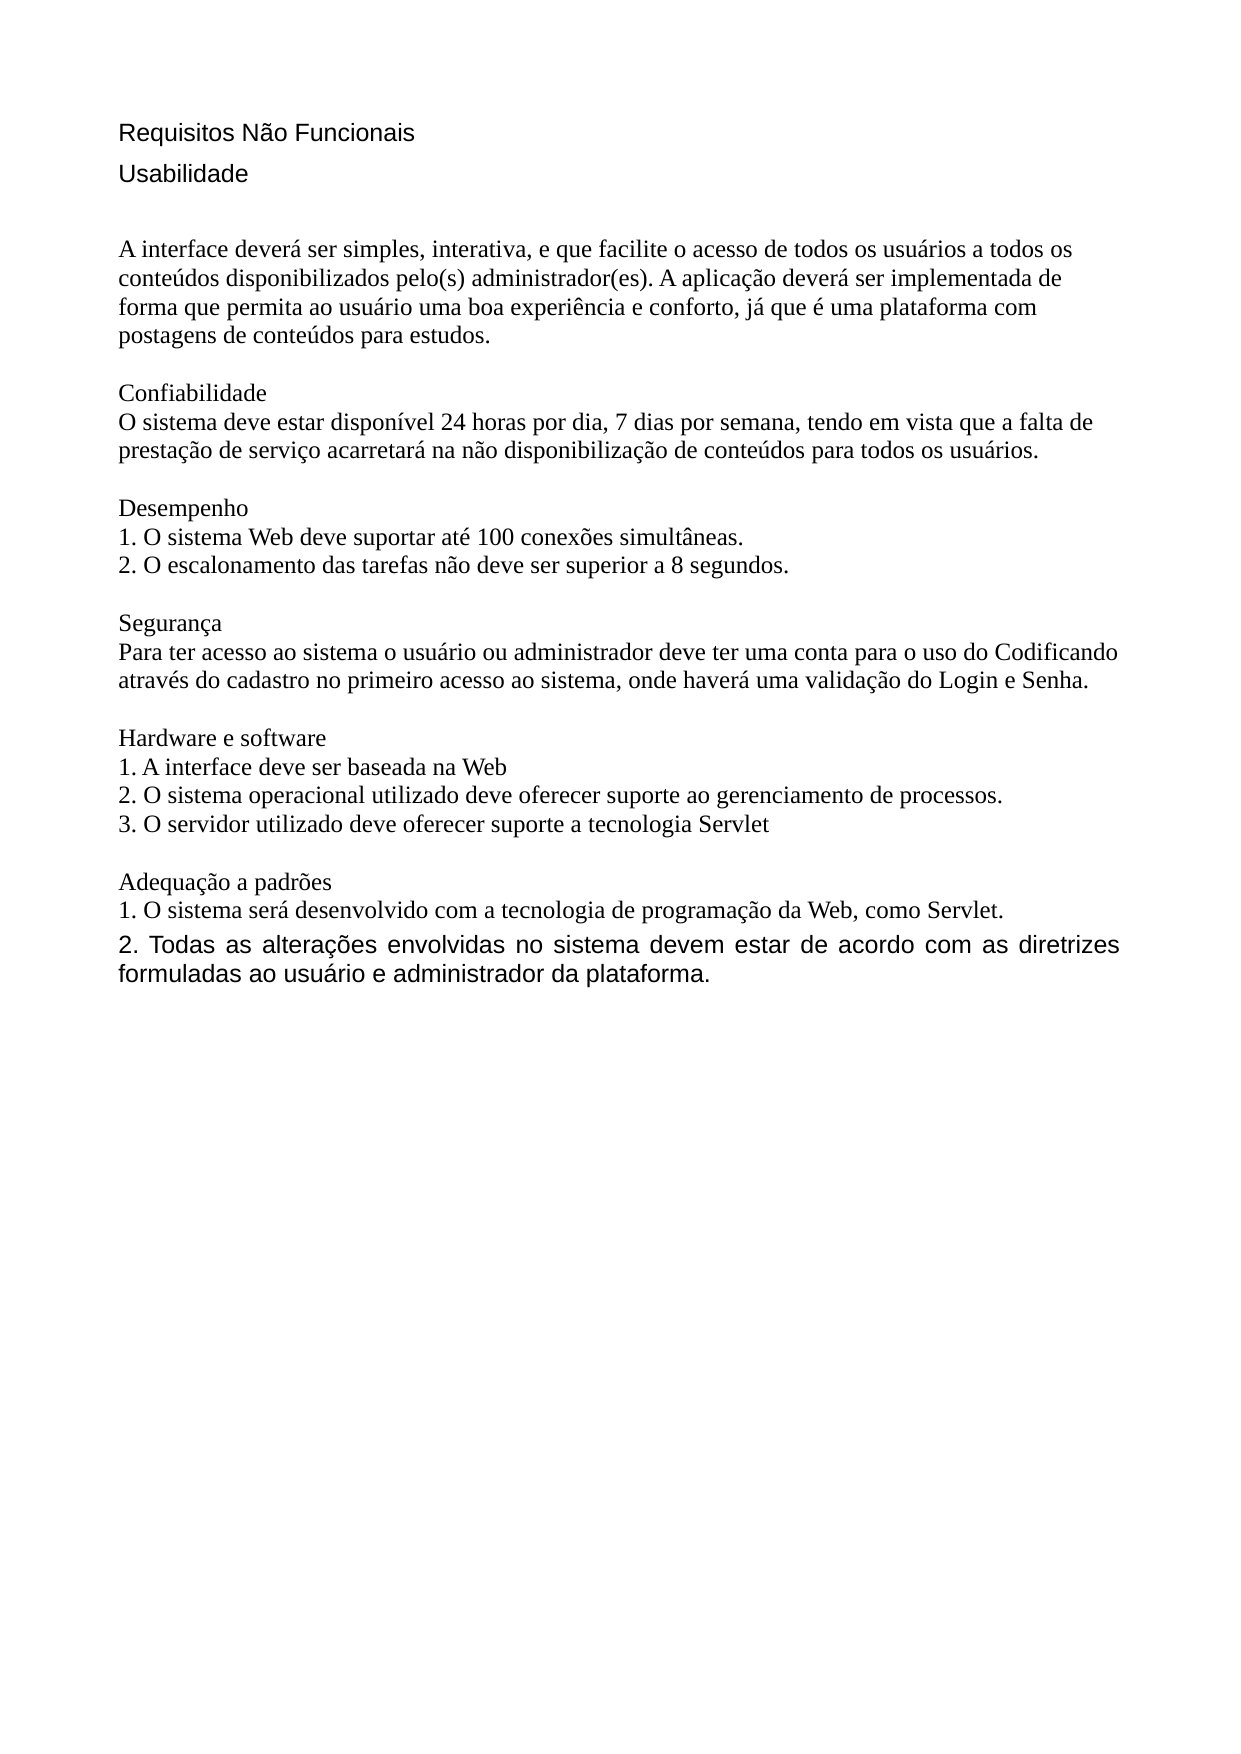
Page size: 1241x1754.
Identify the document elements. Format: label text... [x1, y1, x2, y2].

text 3. O servidor utilizado deve oferecer suporte a tecnologia Servlet [118, 809, 1122, 838]
text Segurança [118, 579, 1122, 637]
text A interface deverá ser simples, interativa, e que facilite o acesso de todos os usuários a todos os conteúdos disponibilizados pelo(s) administrador(es). A aplicação deverá ser implementada de forma que permita ao usuário uma boa experiência e conforto, já que é uma plataforma com postagens de conteúdos para estudos. [118, 234, 1122, 349]
text Hardware e software [118, 694, 1122, 752]
text 1. O sistema será desenvolvido com a tecnologia de programação da Web, como Servlet. [118, 895, 1122, 924]
text 2. O sistema operacional utilizado deve oferecer suporte ao gerenciamento de processos. [118, 780, 1122, 809]
text 1. O sistema Web deve suportar até 100 conexões simultâneas. [118, 522, 1122, 550]
text Para ter acesso ao sistema o usuário ou administrador deve ter uma conta para o uso do Codificando através do cadastro no primeiro acesso ao sistema, onde haverá uma validação do Login e Senha. [118, 637, 1122, 694]
text 2. O escalonamento das tarefas não deve ser superior a 8 segundos. [118, 550, 1122, 579]
text 2. Todas as alterações envolvidas no sistema devem estar de acordo com as diretrizes formuladas ao usuário e administrador da plataforma. [118, 930, 1122, 987]
text Requisitos Não Funcionais [118, 118, 1122, 147]
text Usabilidade [118, 159, 1122, 187]
text Desempenho [118, 464, 1122, 522]
text Confiabilidade [118, 349, 1122, 407]
text O sistema deve estar disponível 24 horas por dia, 7 dias por semana, tendo em vista que a falta de prestação de serviço acarretará na não disponibilização de conteúdos para todos os usuários. [118, 407, 1122, 464]
text Adequação a padrões [118, 838, 1122, 895]
text 1. A interface deve ser baseada na Web [118, 752, 1122, 780]
